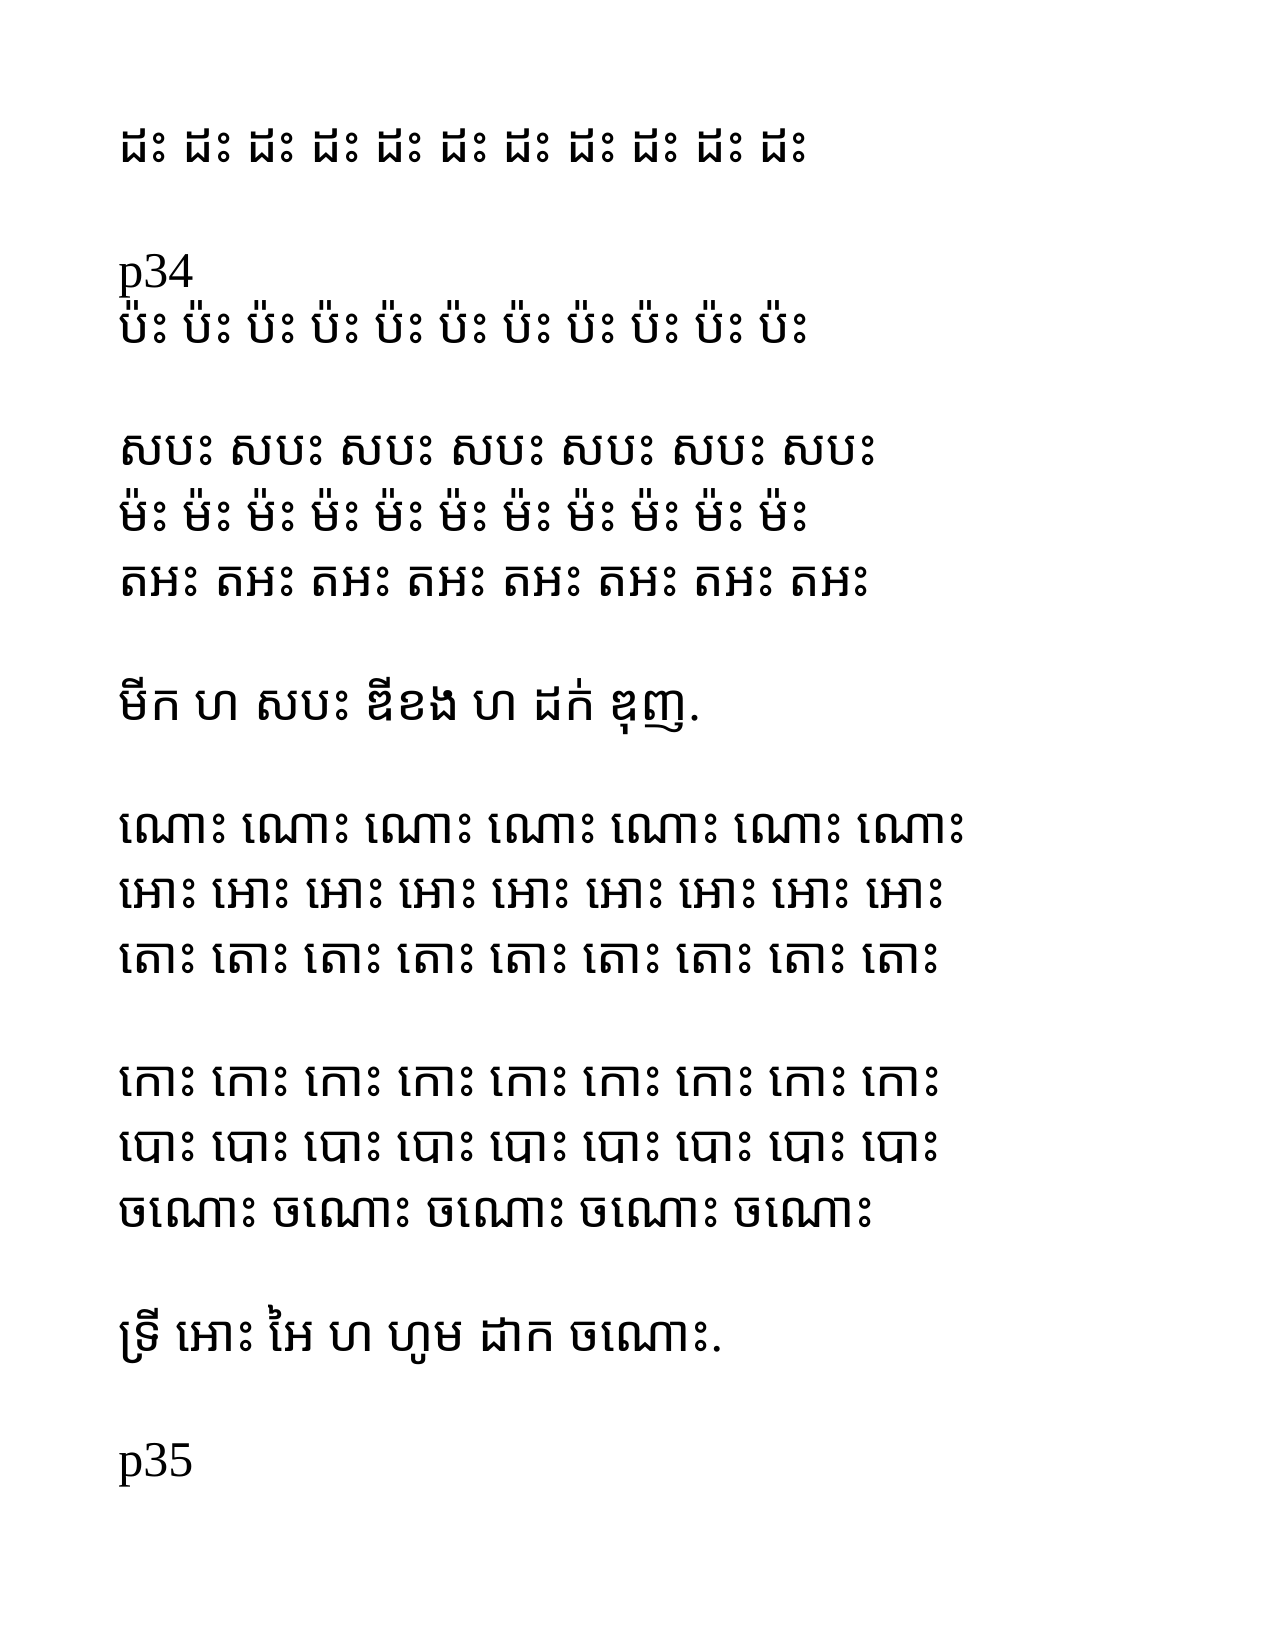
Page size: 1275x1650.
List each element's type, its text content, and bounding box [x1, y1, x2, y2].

text ប៉ះ ប៉ះ ប៉ះ ប៉ះ ប៉ះ ប៉ះ ប៉ះ ប៉ះ ប៉ះ ប៉ះ ប៉ះ [118, 298, 1157, 363]
text ចណោះ ចណោះ ចណោះ ចណោះ ចណោះ [118, 1182, 1157, 1247]
text មីក ហ សបះ ឌីខង ហ ដក់ ឌុញ. [118, 674, 1157, 741]
text សបះ សបះ សបះ សបះ សបះ សបះ សបះ [118, 421, 1157, 486]
text តោះ តោះ តោះ តោះ តោះ តោះ តោះ តោះ តោះ [118, 929, 1157, 994]
text តអះ តអះ តអះ តអះ តអះ តអះ តអះ តអះ [118, 551, 1157, 617]
text ណោះ ណោះ ណោះ ណោះ ណោះ ណោះ ណោះ [118, 799, 1157, 864]
text អោះ អោះ អោះ អោះ អោះ អោះ អោះ អោះ អោះ [118, 864, 1157, 929]
text p35 [118, 1429, 1157, 1487]
text p34 [118, 241, 1157, 298]
text បោះ បោះ បោះ បោះ បោះ បោះ បោះ បោះ បោះ [118, 1117, 1157, 1182]
text កោះ កោះ កោះ កោះ កោះ កោះ កោះ កោះ កោះ [118, 1052, 1157, 1117]
text ដះ ដះ ដះ ដះ ដះ ដះ ដះ ដះ ដះ ដះ ដះ [118, 118, 1157, 183]
text ទ្រី អោះ អៃ ហ ហូម ដាក ចណោះ. [118, 1305, 1157, 1372]
text ម៉ះ ម៉ះ ម៉ះ ម៉ះ ម៉ះ ម៉ះ ម៉ះ ម៉ះ ម៉ះ ម៉ះ ម៉ះ [118, 486, 1157, 551]
